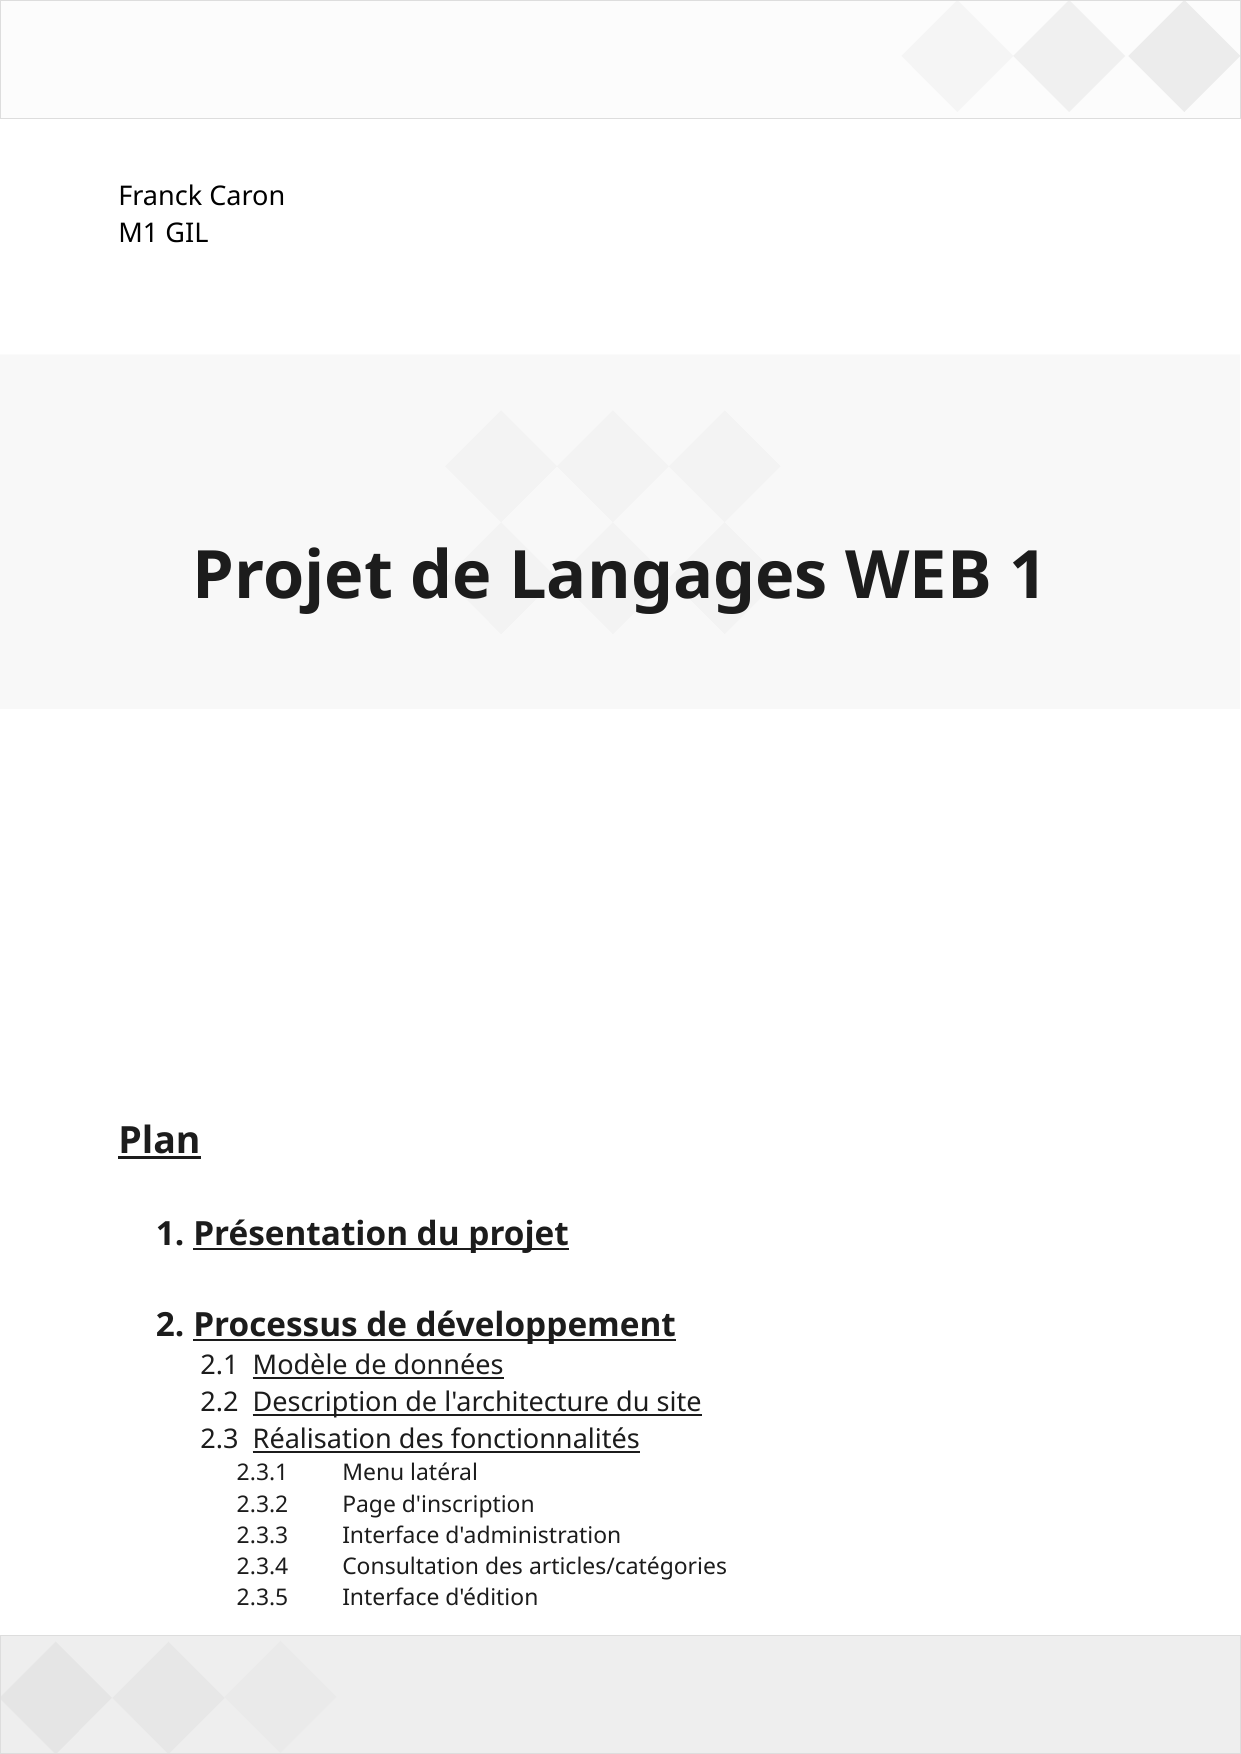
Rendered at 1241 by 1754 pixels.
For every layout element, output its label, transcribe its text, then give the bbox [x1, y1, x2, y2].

list Modèle de données [193, 1346, 1122, 1383]
text Franck Caron [118, 176, 1122, 213]
text M1 GIL [118, 213, 1122, 250]
list Menu latéral [231, 1456, 1122, 1488]
list Présentation du projet [156, 1209, 1122, 1255]
text Plan [118, 1113, 1122, 1164]
list Interface d'édition [231, 1581, 1122, 1613]
list Page d'inscription [231, 1488, 1122, 1519]
list Consultation des articles/catégories [231, 1550, 1122, 1581]
list Interface d'administration [231, 1519, 1122, 1550]
list Processus de développement [156, 1300, 1122, 1346]
list Description de l'architecture du site [193, 1383, 1122, 1419]
list Réalisation des fonctionnalités [193, 1419, 1122, 1456]
